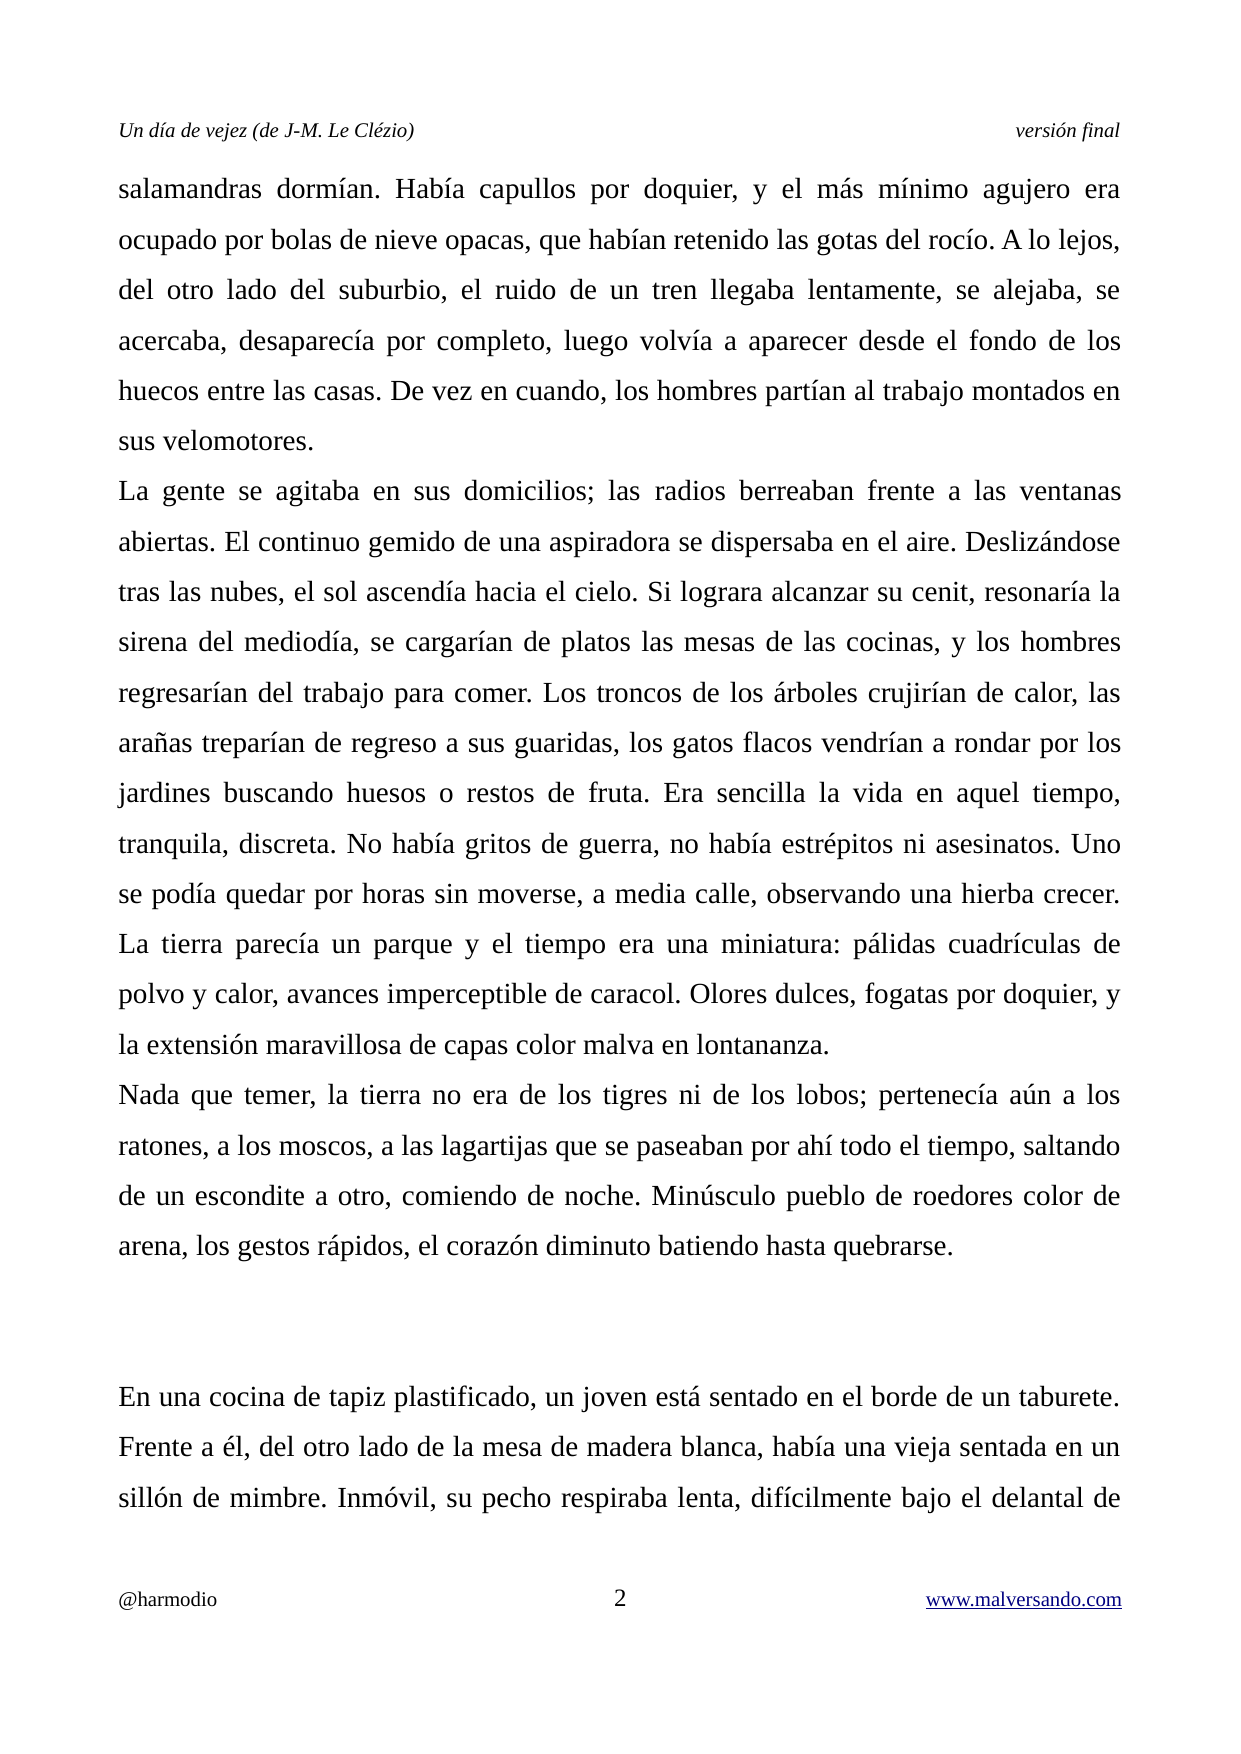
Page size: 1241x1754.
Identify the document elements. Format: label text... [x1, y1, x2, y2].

text Nada que temer, la tierra no era de los tigres ni de los lobos; pertenecía aún a los ratones, a los moscos, a las lagartijas que se paseaban por ahí todo el tiempo, saltando de un escondite a otro, comiendo de noche. Minúsculo pueblo de roedores color de arena, los gestos rápidos, el corazón diminuto batiendo hasta quebrarse. [118, 1077, 1122, 1262]
text salamandras dormían. Había capullos por doquier, y el más mínimo agujero era ocupado por bolas de nieve opacas, que habían retenido las gotas del rocío. A lo lejos, del otro lado del suburbio, el ruido de un tren llegaba lentamente, se alejaba, se acercaba, desaparecía por completo, luego volvía a aparecer desde el fondo de los huecos entre las casas. De vez en cuando, los hombres partían al trabajo montados en sus velomotores. [118, 172, 1122, 457]
text La gente se agitaba en sus domicilios; las radios berreaban frente a las ventanas abiertas. El continuo gemido de una aspiradora se dispersaba en el aire. Deslizándose tras las nubes, el sol ascendía hacia el cielo. Si lograra alcanzar su cenit, resonaría la sirena del mediodía, se cargarían de platos las mesas de las cocinas, y los hombres regresarían del trabajo para comer. Los troncos de los árboles crujirían de calor, las arañas treparían de regreso a sus guaridas, los gatos flacos vendrían a rondar por los jardines buscando huesos o restos de fruta. Era sencilla la vida en aquel tiempo, tranquila, discreta. No había gritos de guerra, no había estrépitos ni asesinatos. Uno se podía quedar por horas sin moverse, a media calle, observando una hierba crecer. La tierra parecía un parque y el tiempo era una miniatura: pálidas cuadrículas de polvo y calor, avances imperceptible de caracol. Olores dulces, fogatas por doquier, y la extensión maravillosa de capas color malva en lontananza. [118, 473, 1122, 1061]
text En una cocina de tapiz plastificado, un joven está sentado en el borde de un taburete. Frente a él, del otro lado de la mesa de madera blanca, había una vieja sentada en un sillón de mimbre. Inmóvil, su pecho respiraba lenta, difícilmente bajo el delantal de [118, 1379, 1122, 1513]
